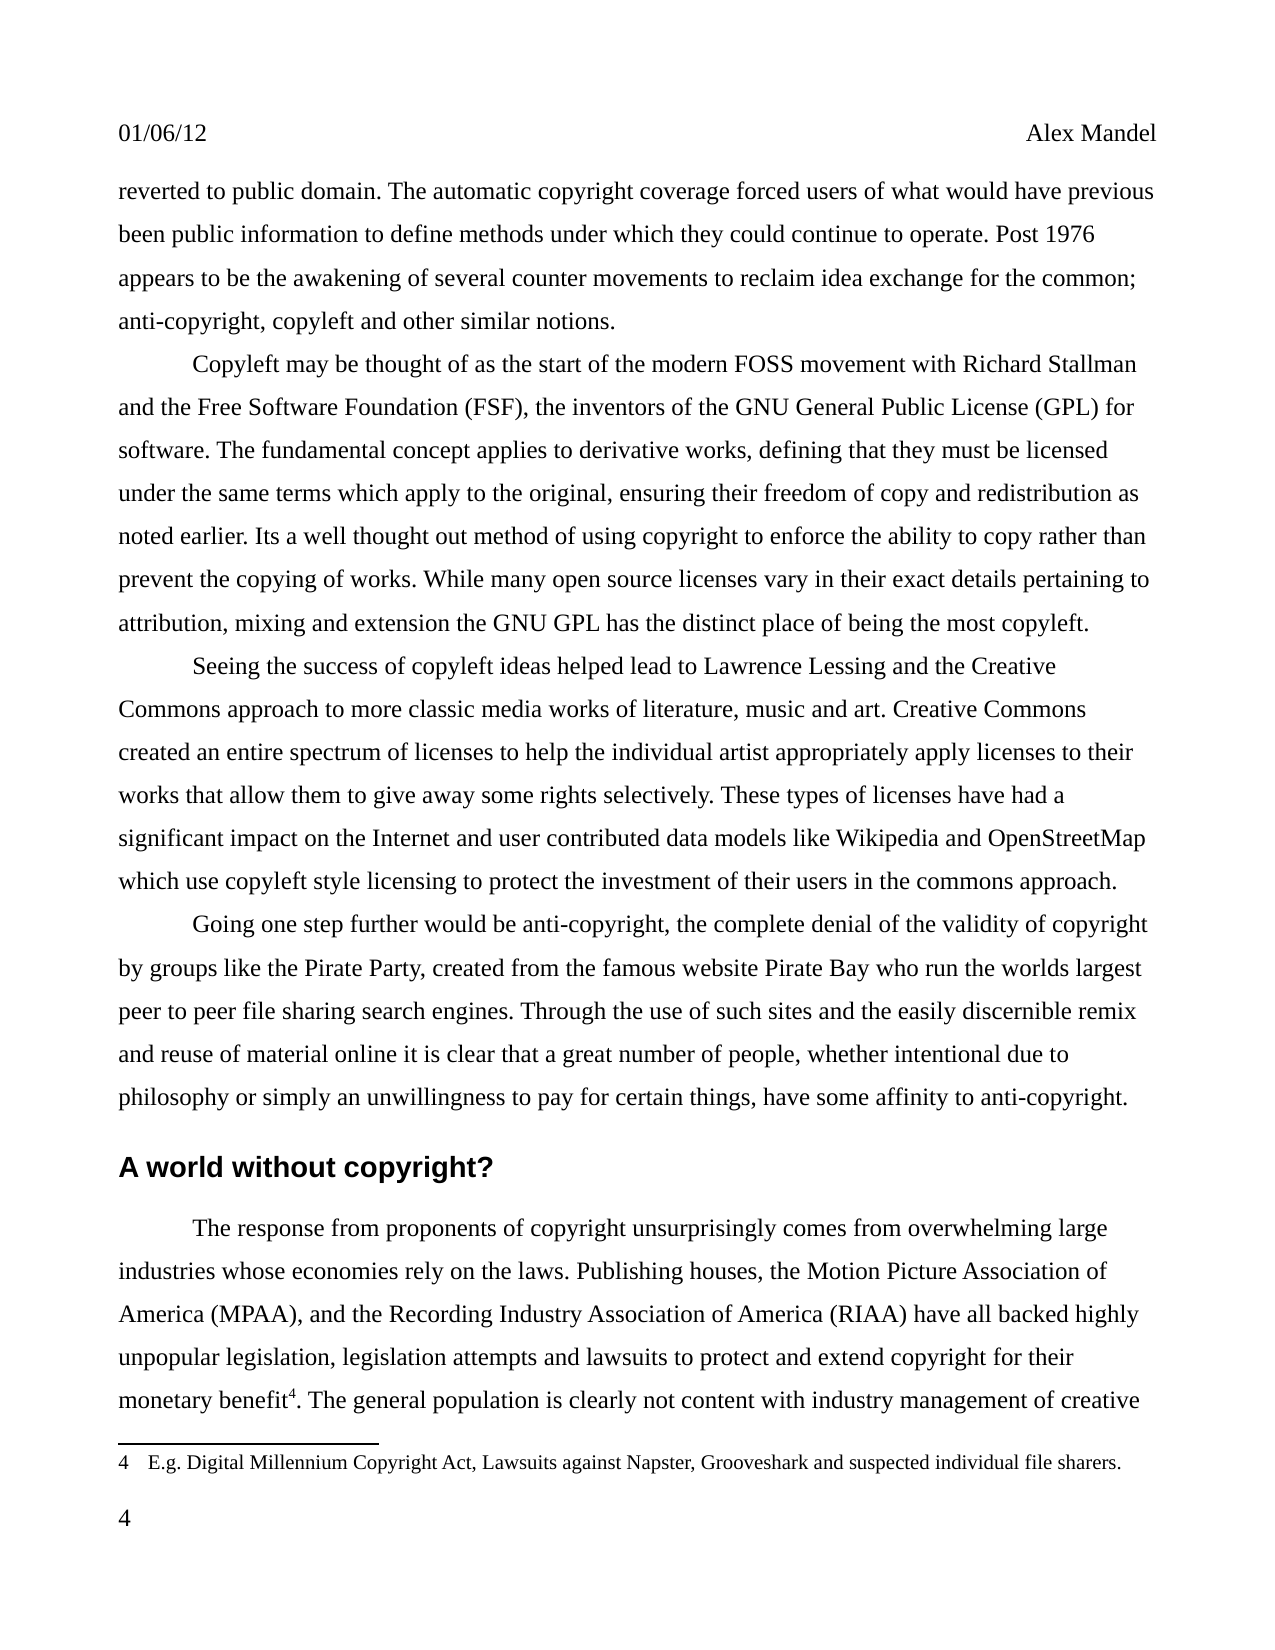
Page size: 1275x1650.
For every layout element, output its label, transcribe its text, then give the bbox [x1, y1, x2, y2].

text Going one step further would be anti-copyright, the complete denial of the validity of copyright by groups like the Pirate Party, created from the famous website Pirate Bay who run the worlds largest peer to peer file sharing search engines. Through the use of such sites and the easily discernible remix and reuse of material online it is clear that a great number of people, whether intentional due to philosophy or simply an unwillingness to pay for certain things, have some affinity to anti-copyright. [118, 909, 1157, 1111]
text The response from proponents of copyright unsurprisingly comes from overwhelming large industries whose economies rely on the laws. Publishing houses, the Motion Picture Association of America (MPAA), and the Recording Industry Association of America (RIAA) have all backed highly unpopular legislation, legislation attempts and lawsuits to protect and extend copyright for their monetary benefit. The general population is clearly not content with industry management of creative [118, 1213, 1157, 1414]
text Seeing the success of copyleft ideas helped lead to Lawrence Lessing and the Creative Commons approach to more classic media works of literature, music and art. Creative Commons created an entire spectrum of licenses to help the individual artist appropriately apply licenses to their works that allow them to give away some rights selectively. These types of licenses have had a significant impact on the Internet and user contributed data models like Wikipedia and OpenStreetMap which use copyleft style licensing to protect the investment of their users in the commons approach. [118, 651, 1157, 895]
text reverted to public domain. The automatic copyright coverage forced users of what would have previous been public information to define methods under which they could continue to operate. Post 1976 appears to be the awakening of several counter movements to reclaim idea exchange for the common; anti-copyright, copyleft and other similar notions. [118, 176, 1157, 334]
text E.g. Digital Millennium Copyright Act, Lawsuits against Napster, Grooveshark and suspected individual file sharers. [118, 1449, 1157, 1474]
subtitle A world without copyright? [118, 1150, 1157, 1184]
text Copyleft may be thought of as the start of the modern FOSS movement with Richard Stallman and the Free Software Foundation (FSF), the inventors of the GNU General Public License (GPL) for software. The fundamental concept applies to derivative works, defining that they must be licensed under the same terms which apply to the original, ensuring their freedom of copy and redistribution as noted earlier. Its a well thought out method of using copyright to enforce the ability to copy rather than prevent the copying of works. While many open source licenses vary in their exact details pertaining to attribution, mixing and extension the GNU GPL has the distinct place of being the most copyleft. [118, 349, 1157, 636]
